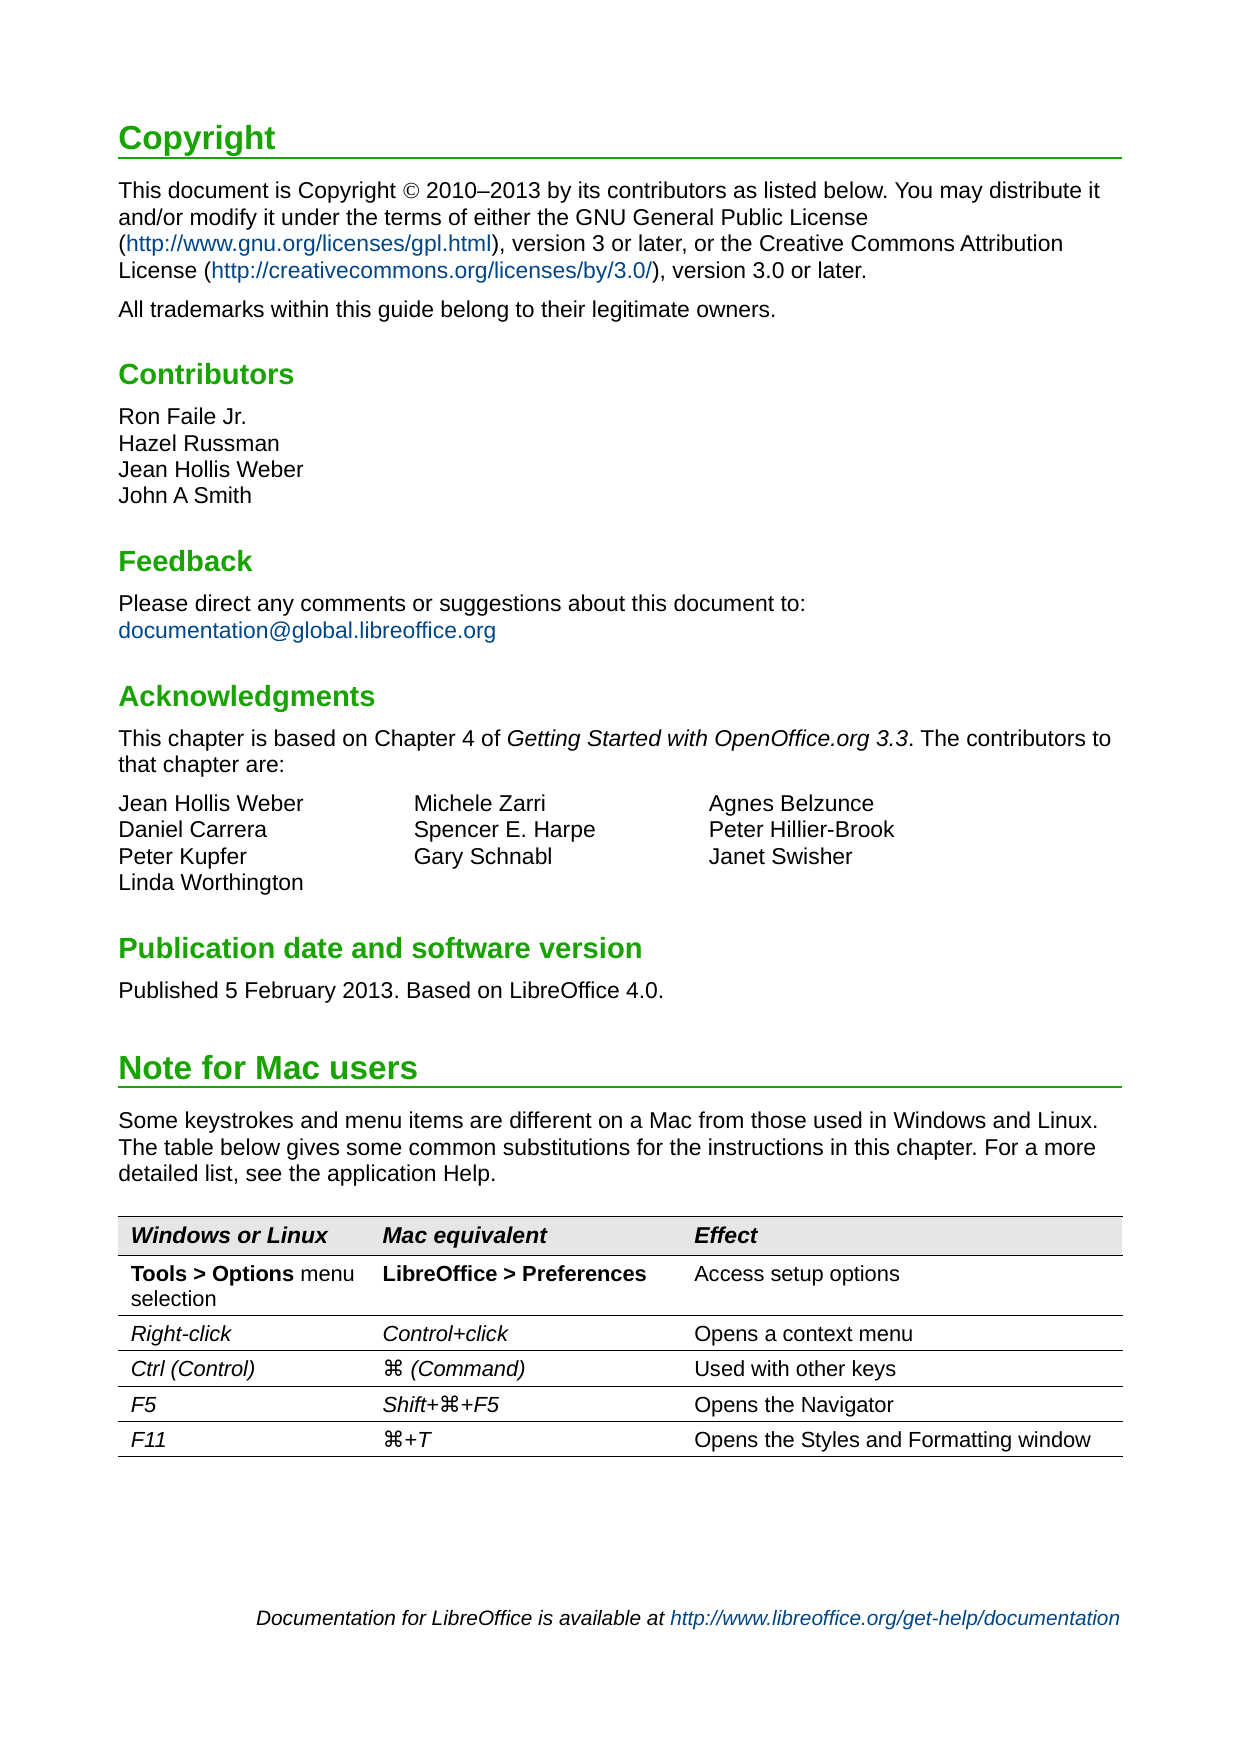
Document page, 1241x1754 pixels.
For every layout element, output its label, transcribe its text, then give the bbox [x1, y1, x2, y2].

table_cell Right-click [118, 1316, 370, 1350]
subtitle Copyright [118, 118, 1122, 157]
table_cell Tools > Options menu selection [118, 1256, 370, 1315]
table_cell z+T [370, 1422, 682, 1456]
table_cell z (Command) [370, 1351, 682, 1386]
table_cell Ctrl (Control) [118, 1351, 370, 1386]
text This chapter is based on Chapter 4 of Getting Started with OpenOffice.org 3.3. The contributors to that chapter are: [118, 725, 1122, 778]
subtitle Acknowledgments [118, 679, 1122, 712]
table_cell Opens a context menu [682, 1316, 1122, 1350]
text All trademarks within this guide belong to their legitimate owners. [118, 296, 1122, 322]
table_cell LibreOffice > Preferences [370, 1256, 682, 1315]
table_header Effect [682, 1217, 1122, 1255]
table_header Windows or Linux [118, 1217, 370, 1255]
table_cell F11 [118, 1422, 370, 1456]
subtitle Note for Mac users [118, 1048, 1122, 1086]
text Published 5 February 2013. Based on LibreOffice 4.0. [118, 977, 1122, 1003]
text Please direct any comments or suggestions about this document to: documentation@global.libreoffice.org [118, 590, 1122, 643]
text Jean Hollis Weber Michele Zarri Agnes Belzunce Daniel Carrera Spencer E. Harpe Peter Hillier-Brook Peter Kupfer Gary Schnabl Janet Swisher Linda Worthington [118, 790, 1122, 896]
text Ron Faile Jr. Hazel Russman Jean Hollis Weber John A Smith [118, 403, 1122, 509]
text Some keystrokes and menu items are different on a Mac from those used in Windows and Linux. The table below gives some common substitutions for the instructions in this chapter. For a more detailed list, see the application Help. [118, 1107, 1122, 1186]
text This document is Copyright © 2010–2013 by its contributors as listed below. You may distribute it and/or modify it under the terms of either the GNU General Public License (http://www.gnu.org/licenses/gpl.html), version 3 or later, or the Creative Commons Attribution License (http://creativecommons.org/licenses/by/3.0/), version 3.0 or later. [118, 177, 1122, 283]
table_cell F5 [118, 1387, 370, 1421]
table_cell Access setup options [682, 1256, 1122, 1315]
table_cell Shift+z+F5 [370, 1387, 682, 1421]
subtitle Contributors [118, 357, 1122, 391]
table_cell Opens the Styles and Formatting window [682, 1422, 1122, 1456]
subtitle Publication date and software version [118, 931, 1122, 964]
table_header Mac equivalent [370, 1217, 682, 1255]
table_cell Used with other keys [682, 1351, 1122, 1386]
table_cell Control+click [370, 1316, 682, 1350]
subtitle Feedback [118, 544, 1122, 578]
table_cell Opens the Navigator [682, 1387, 1122, 1421]
